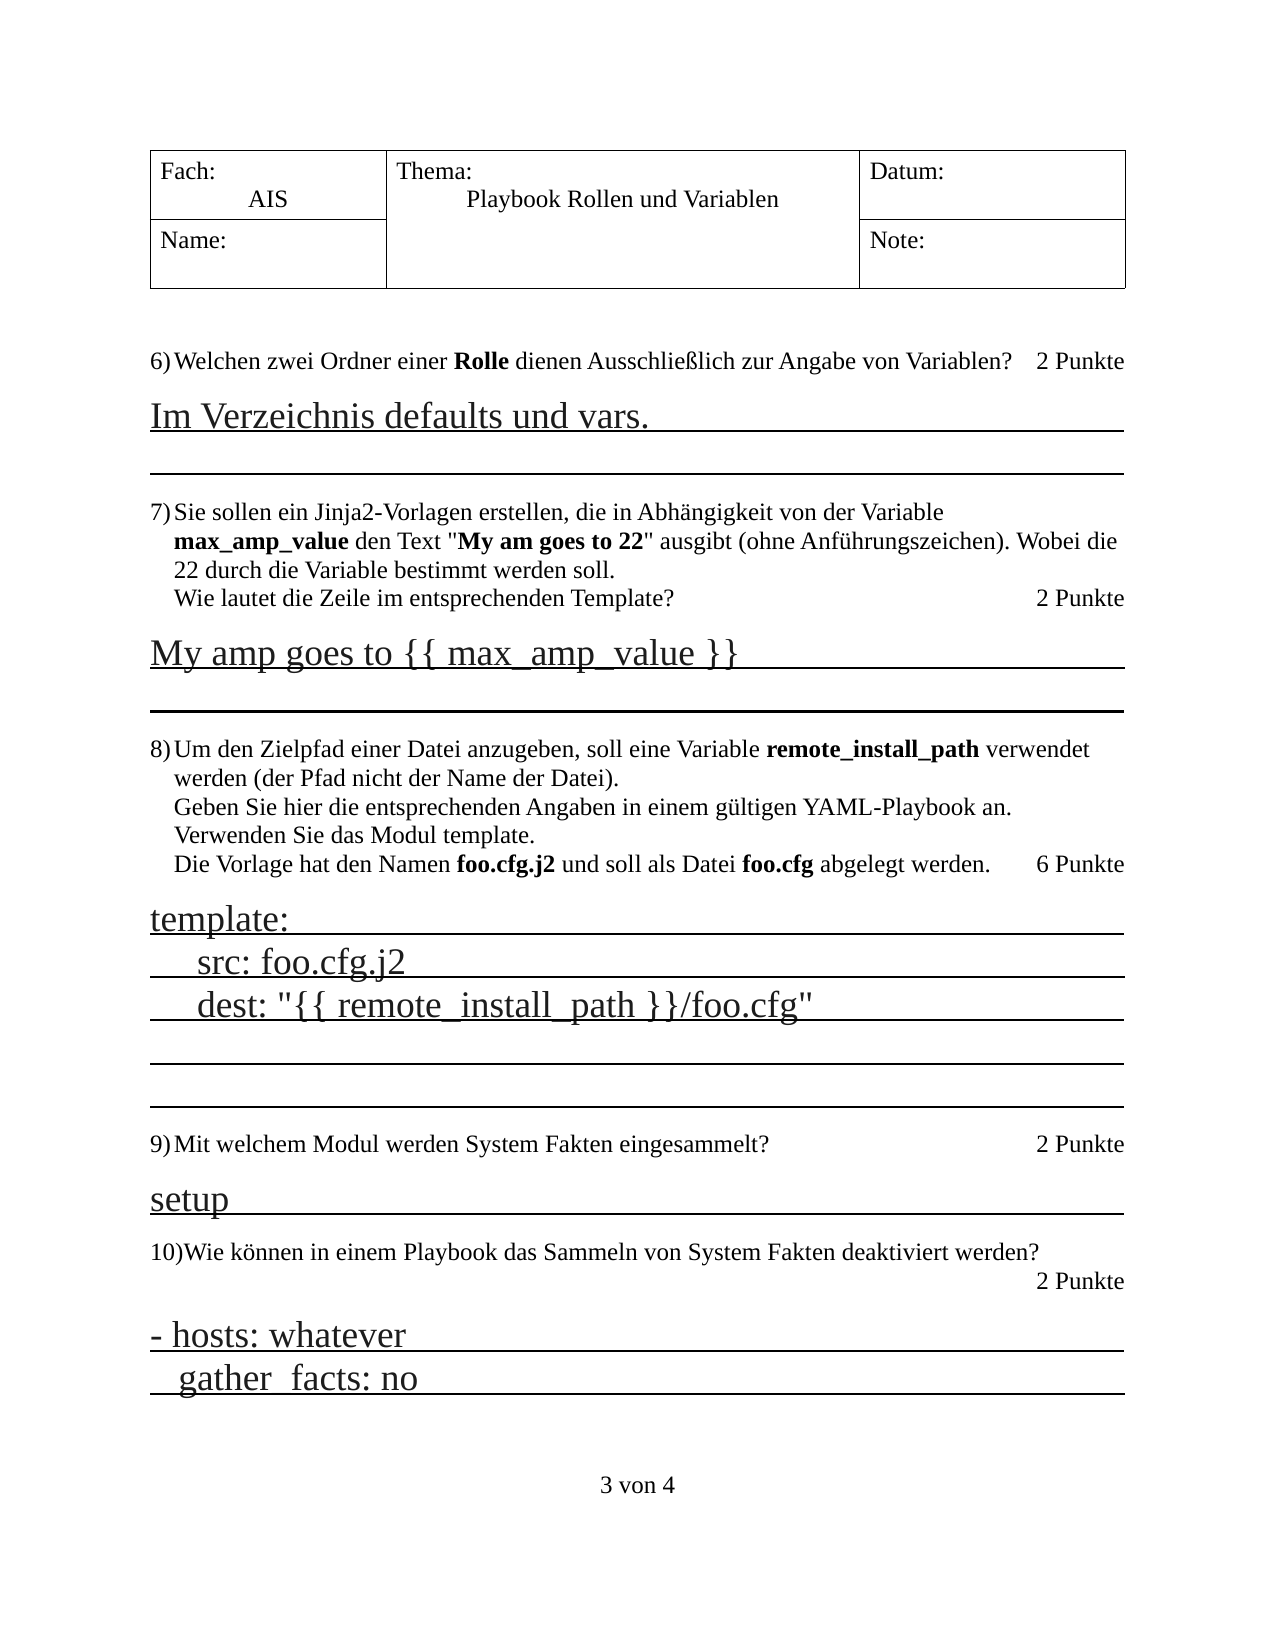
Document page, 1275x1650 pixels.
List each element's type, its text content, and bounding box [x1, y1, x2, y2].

text My amp goes to {{ max_amp_value }} [150, 630, 1125, 667]
list Welchen zwei Ordner einer Rolle dienen Ausschließlich zur Angabe von Variablen? 2 Punkte [150, 346, 1125, 375]
text dest: "{{ remote_install_path }}/foo.cfg" [150, 978, 1125, 1112]
list Wie können in einem Playbook das Sammeln von System Fakten deaktiviert werden? 2 Punkte [150, 1237, 1125, 1295]
text setup [150, 1176, 1125, 1219]
list Sie sollen ein Jinja2-Vorlagen erstellen, die in Abhängigkeit von der Variable max_amp_value den Text "My am goes to 22" ausgibt (ohne Anführungszeichen). Wobei die 22 durch die Variable bestimmt werden soll. Wie lautet die Zeile im entsprechenden Template? 2 Punkte [150, 497, 1125, 612]
list Mit welchem Modul werden System Fakten eingesammelt? 2 Punkte [150, 1129, 1125, 1158]
text [150, 669, 1125, 716]
text - hosts: whatever gather_facts: no [150, 1313, 1125, 1393]
text template: src: foo.cfg.j2 [150, 896, 1125, 976]
text Im Verzeichnis defaults und vars. [150, 393, 1125, 479]
list Um den Zielpfad einer Datei anzugeben, soll eine Variable remote_install_path verwendet werden (der Pfad nicht der Name der Datei). Geben Sie hier die entsprechenden Angaben in einem gültigen YAML-Playbook an. Verwenden Sie das Modul template. Die Vorlage hat den Namen foo.cfg.j2 und soll als Datei foo.cfg abgelegt werden. 6 Punkte [150, 734, 1125, 878]
text [150, 1395, 1125, 1399]
